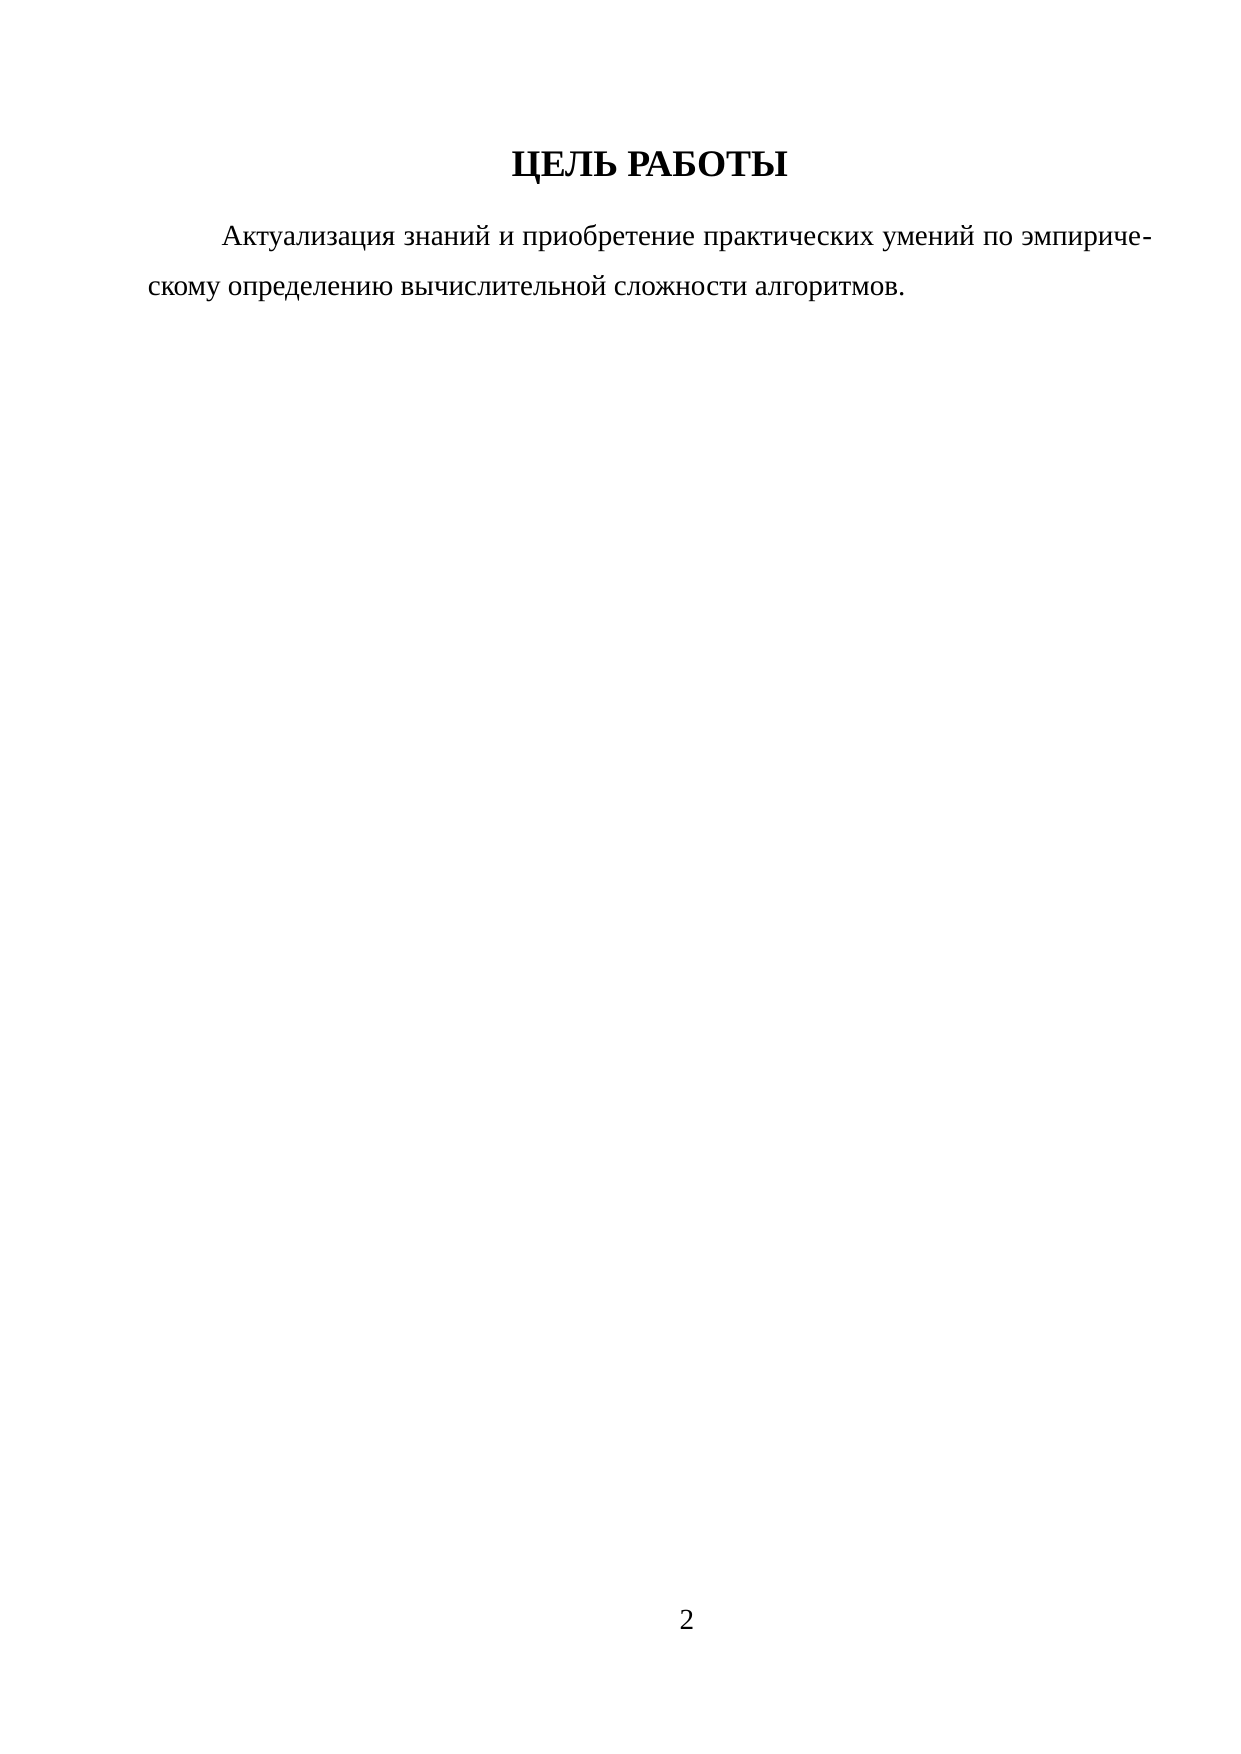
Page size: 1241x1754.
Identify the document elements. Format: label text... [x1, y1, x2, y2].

subtitle ЦЕЛЬ РАБОТЫ [148, 142, 1152, 185]
text Актуализация знаний и приобретение практических умений по эмпириче­скому определению вычислительной сложности алгоритмов. [148, 218, 1152, 302]
